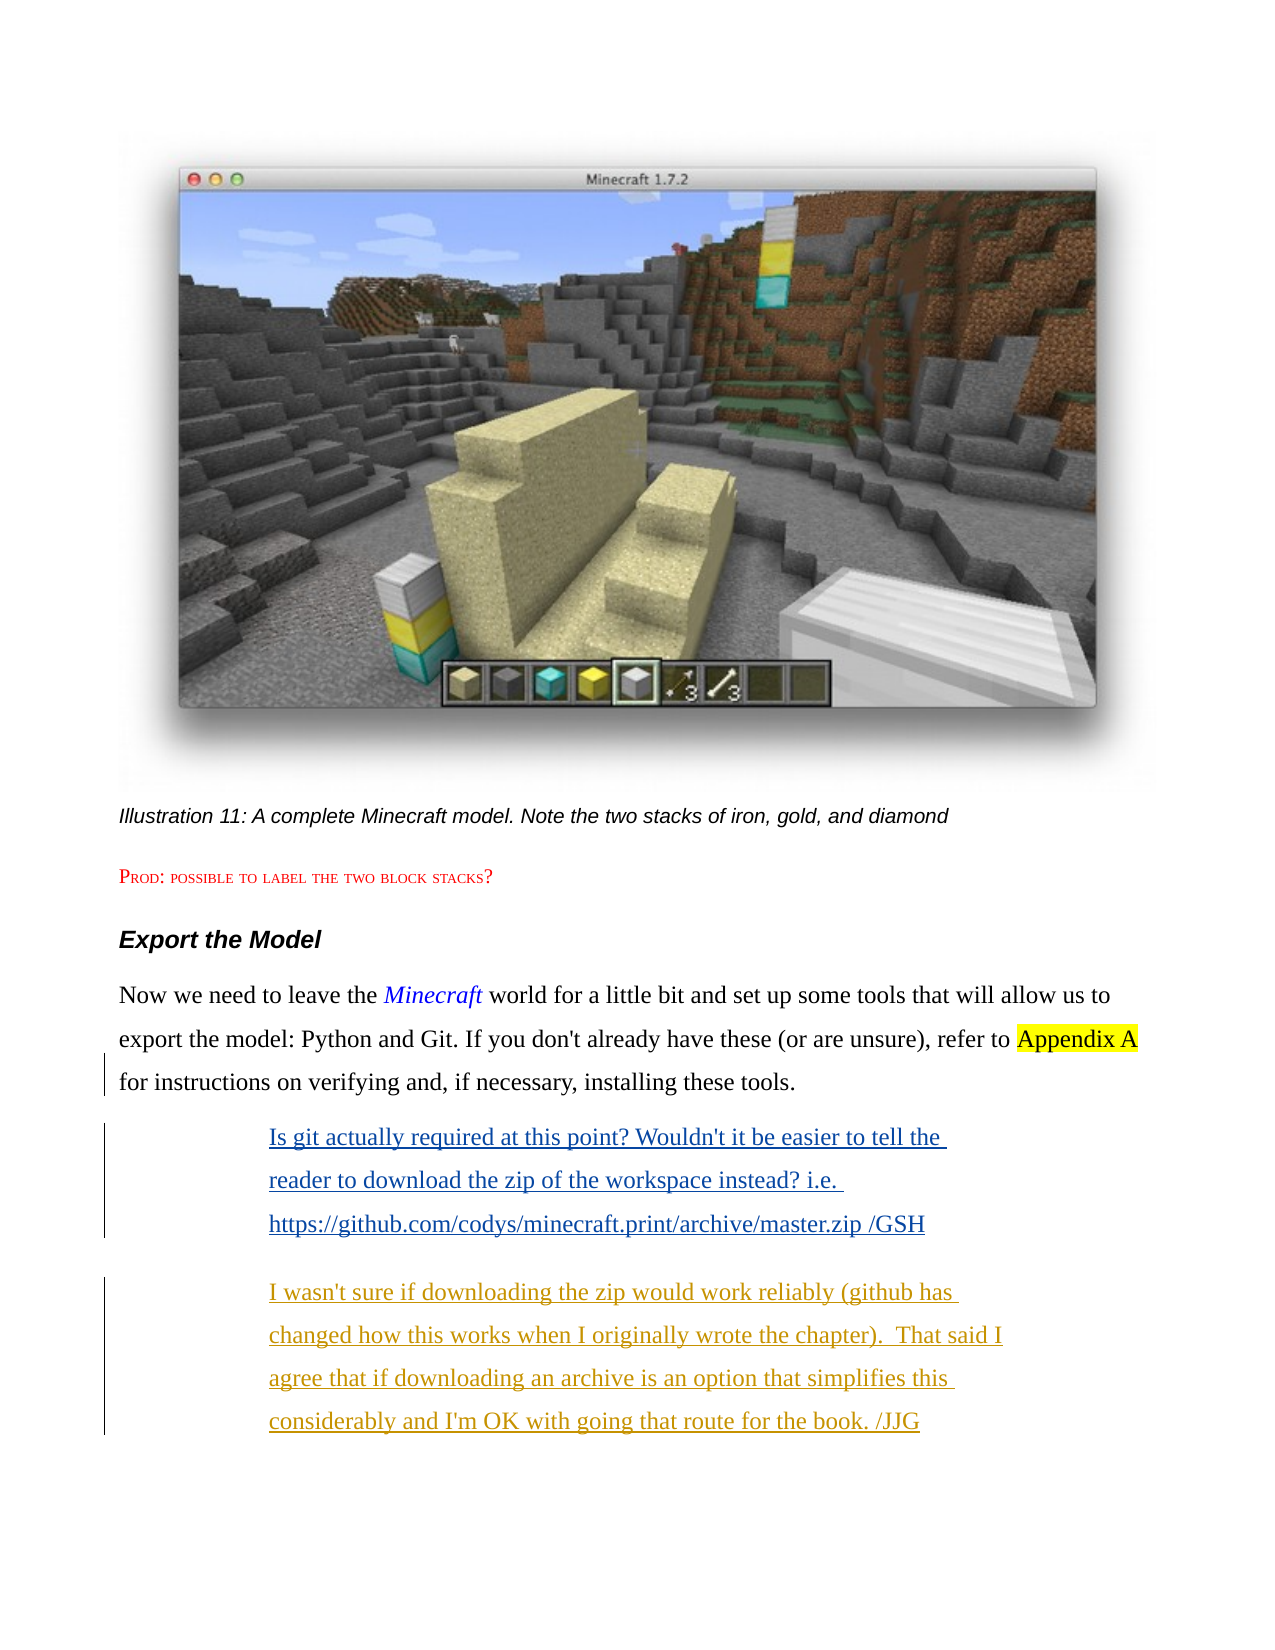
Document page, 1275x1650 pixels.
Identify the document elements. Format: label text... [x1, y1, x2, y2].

text Now we need to leave the Minecraft world for a little bit and set up some tools that will allow us to export the model: Python and Git. If you don't already have these (or are unsure), refer to Appendix A for instructions on verifying and, if necessary, installing these tools. [118, 981, 1156, 1096]
text I wasn't sure if downloading the zip would work reliably (github has changed how this works when I originally wrote the chapter). That said I agree that if downloading an archive is an option that simplifies this considerably and I'm OK with going that route for the book. /JJG [268, 1277, 1006, 1435]
text Prod: possible to label the two block stacks? [118, 864, 1156, 888]
text Illustration 11: A complete Minecraft model. Note the two stacks of iron, gold, and diamond [118, 792, 1156, 827]
picture [118, 131, 1157, 792]
text Export the Model [118, 925, 1156, 954]
text Is git actually required at this point? Wouldn't it be easier to tell the reader to download the zip of the workspace instead? i.e. https://github.com/codys/minecraft.print/archive/master.zip /GSH [268, 1122, 1006, 1237]
